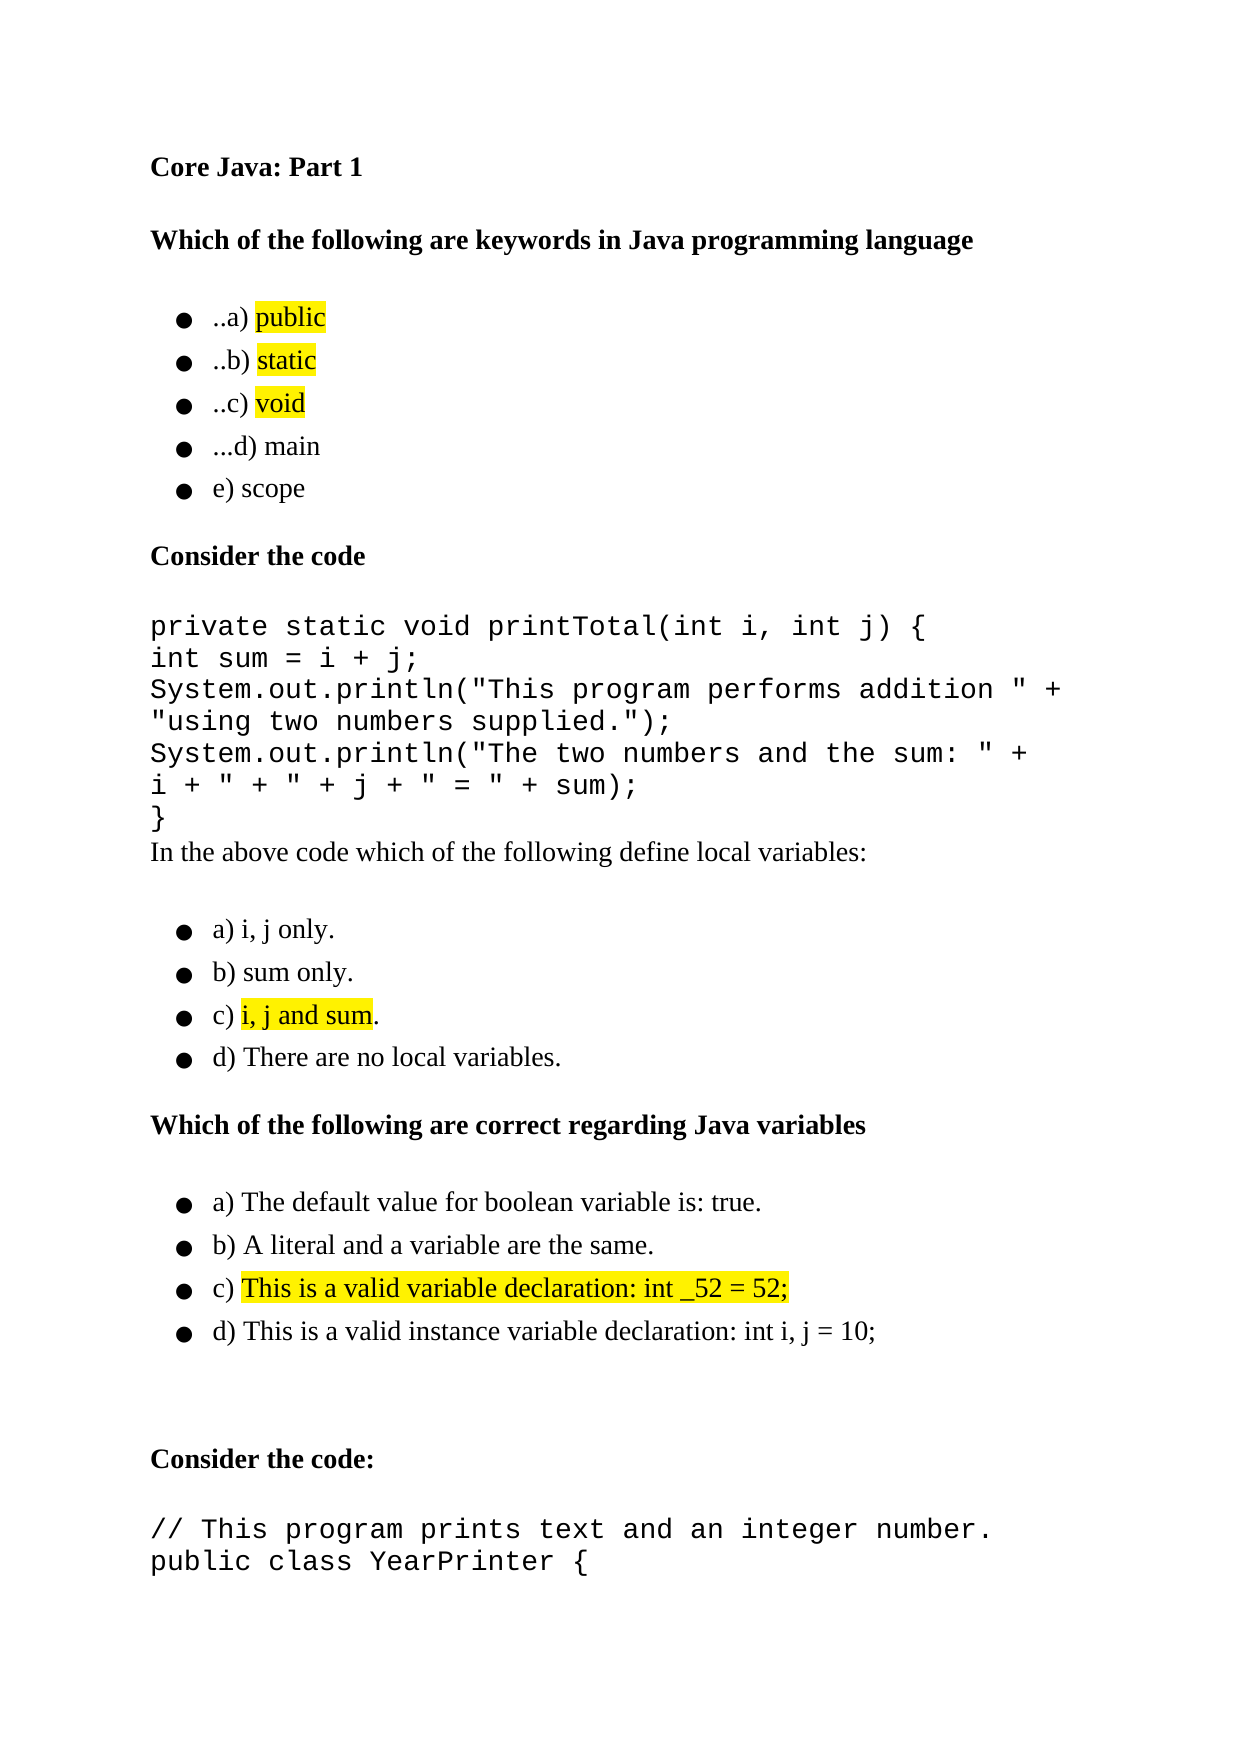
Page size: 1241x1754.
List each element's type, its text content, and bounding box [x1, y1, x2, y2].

list d) This is a valid instance variable declaration: int i, j = 10; [175, 1309, 1090, 1352]
list a) i, j only. [175, 908, 1090, 951]
text } [150, 803, 1090, 835]
list ...d) main [175, 424, 1090, 467]
list b) A literal and a variable are the same. [175, 1224, 1090, 1266]
text public class YearPrinter { [150, 1547, 1090, 1579]
text // This program prints text and an integer number. [150, 1516, 1090, 1547]
list b) sum only. [175, 951, 1090, 993]
text Which of the following are correct regarding Java variables [150, 1108, 1090, 1140]
text Core Java: Part 1 [150, 150, 1090, 182]
text "using two numbers supplied."); [150, 707, 1090, 739]
text private static void printTotal(int i, int j) { [150, 612, 1090, 644]
list ..b) static [175, 339, 1090, 381]
text System.out.println("The two numbers and the sum: " + [150, 739, 1090, 771]
list a) The default value for boolean variable is: true. [175, 1181, 1090, 1224]
text System.out.println("This program performs addition " + [150, 676, 1090, 707]
text In the above code which of the following define local variables: [150, 835, 1090, 867]
text int sum = i + j; [150, 644, 1090, 676]
text i + " + " + j + " = " + sum); [150, 771, 1090, 803]
text Consider the code [150, 539, 1090, 571]
list e) scope [175, 467, 1090, 509]
list c) i, j and sum. [175, 993, 1090, 1036]
list ..a) public [175, 296, 1090, 339]
list ..c) void [175, 381, 1090, 424]
list c) This is a valid variable declaration: int _52 = 52; [175, 1266, 1090, 1309]
text Which of the following are keywords in Java programming language [150, 223, 1090, 255]
text Consider the code: [150, 1442, 1090, 1475]
list d) There are no local variables. [175, 1036, 1090, 1079]
